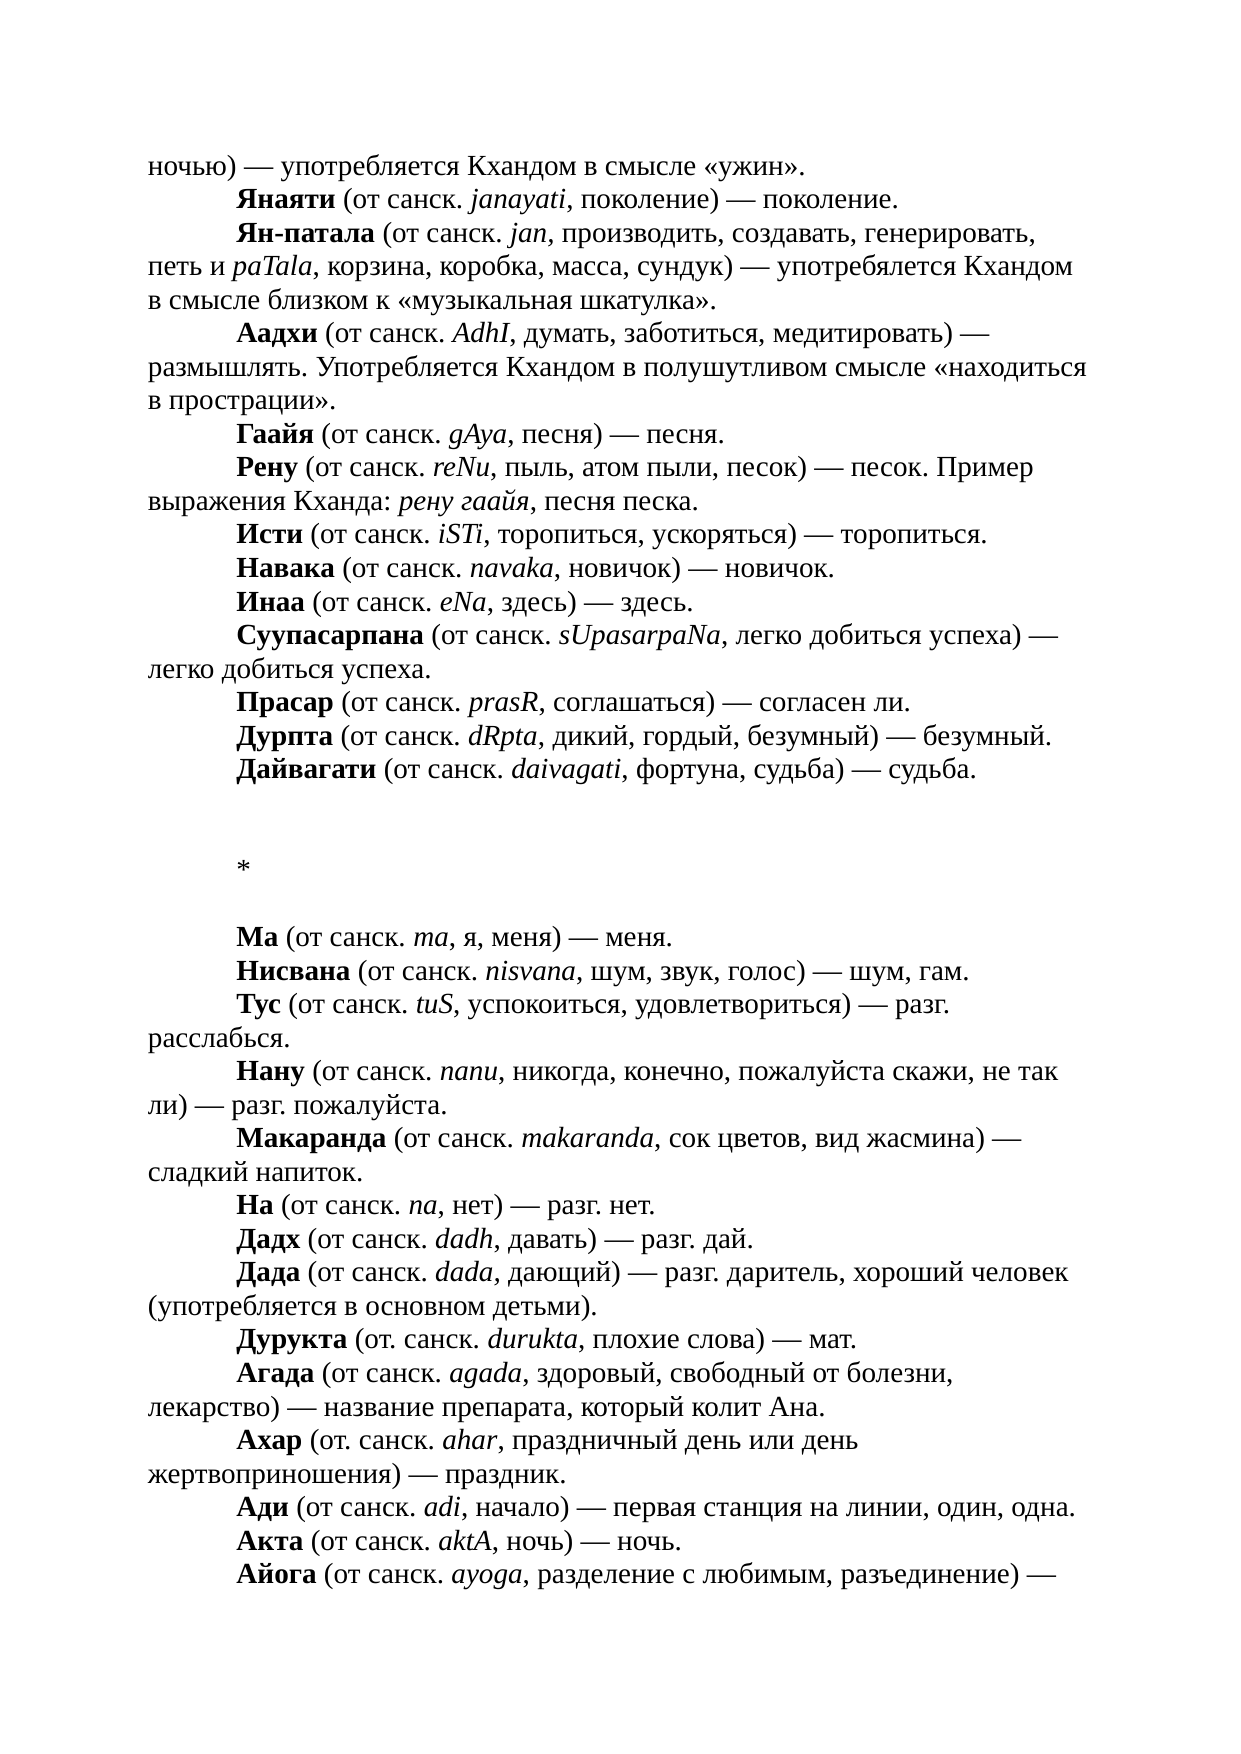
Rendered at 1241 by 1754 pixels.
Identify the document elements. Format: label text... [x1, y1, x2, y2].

text Айога (от санск. ayoga, разделение с любимым, разъединение) — [148, 1556, 1093, 1590]
text Навака (от санск. navaka, новичок) — новичок. [148, 550, 1093, 584]
text Ахар (от. санск. ahar, праздничный день или день жертвоприношения) — праздник. [148, 1422, 1093, 1489]
text Тус (от санск. tuS, успокоиться, удовлетвориться) — разг. расслабься. [148, 986, 1093, 1053]
text На (от санск. na, нет) — разг. нет. [148, 1187, 1093, 1221]
text Дурукта (от. санск. durukta, плохие слова) — мат. [148, 1322, 1093, 1355]
text Исти (от санск. iSTi, торопиться, ускоряться) — торопиться. [148, 517, 1093, 550]
text Аадхи (от санск. AdhI, думать, заботиться, медитировать) — размышлять. Употребляется Кхандом в полушутливом смысле «находиться в прострации». [148, 315, 1093, 416]
text Нану (от санск. nanu, никогда, конечно, пожалуйста скажи, не так ли) — разг. пожалуйста. [148, 1053, 1093, 1120]
text Янаяти (от санск. janayati, поколение) — поколение. [148, 181, 1093, 215]
text Ян-патала (от санск. jan, производить, создавать, генерировать, петь и paTala, корзина, коробка, масса, сундук) — употребялется Кхандом в смысле близком к «музыкальная шкатулка». [148, 215, 1093, 315]
text Дайвагати (от санск. daivagati, фортуна, судьба) — судьба. [148, 751, 1093, 785]
text Ади (от санск. adi, начало) — первая станция на линии, один, одна. [148, 1489, 1093, 1523]
text Агада (от санск. agada, здоровый, свободный от болезни, лекарство) — название препарата, который колит Ана. [148, 1355, 1093, 1422]
text Суупасарпана (от санск. sUpasarpaNa, легко добиться успеха) — легко добиться успеха. [148, 617, 1093, 684]
text Гаайя (от санск. gAya, песня) — песня. [148, 416, 1093, 449]
text Акта (от санск. aktA, ночь) — ночь. [148, 1523, 1093, 1556]
text Нисвана (от санск. nisvana, шум, звук, голос) — шум, гам. [148, 953, 1093, 986]
text ночью) — употребляется Кхандом в смысле «ужин». [148, 148, 1093, 181]
text Макаранда (от санск. makaranda, сок цветов, вид жасмина) — сладкий напиток. [148, 1120, 1093, 1187]
text Ma (от санск. ma, я, меня) — меня. [148, 919, 1093, 953]
text Инаа (от санск. eNa, здесь) — здесь. [148, 584, 1093, 617]
text Дада (от санск. dada, дающий) — разг. даритель, хороший человек (употребляется в основном детьми). [148, 1254, 1093, 1322]
text Прасар (от санск. prasR, соглашаться) — согласен ли. [148, 684, 1093, 718]
text Дурпта (от санск. dRpta, дикий, гордый, безумный) — безумный. [148, 718, 1093, 751]
text Дадх (от санск. dadh, давать) — разг. дай. [148, 1221, 1093, 1254]
text Рену (от санск. reNu, пыль, атом пыли, песок) — песок. Пример выражения Кханда: рену гаайя, песня песка. [148, 449, 1093, 517]
text * [148, 852, 1093, 886]
